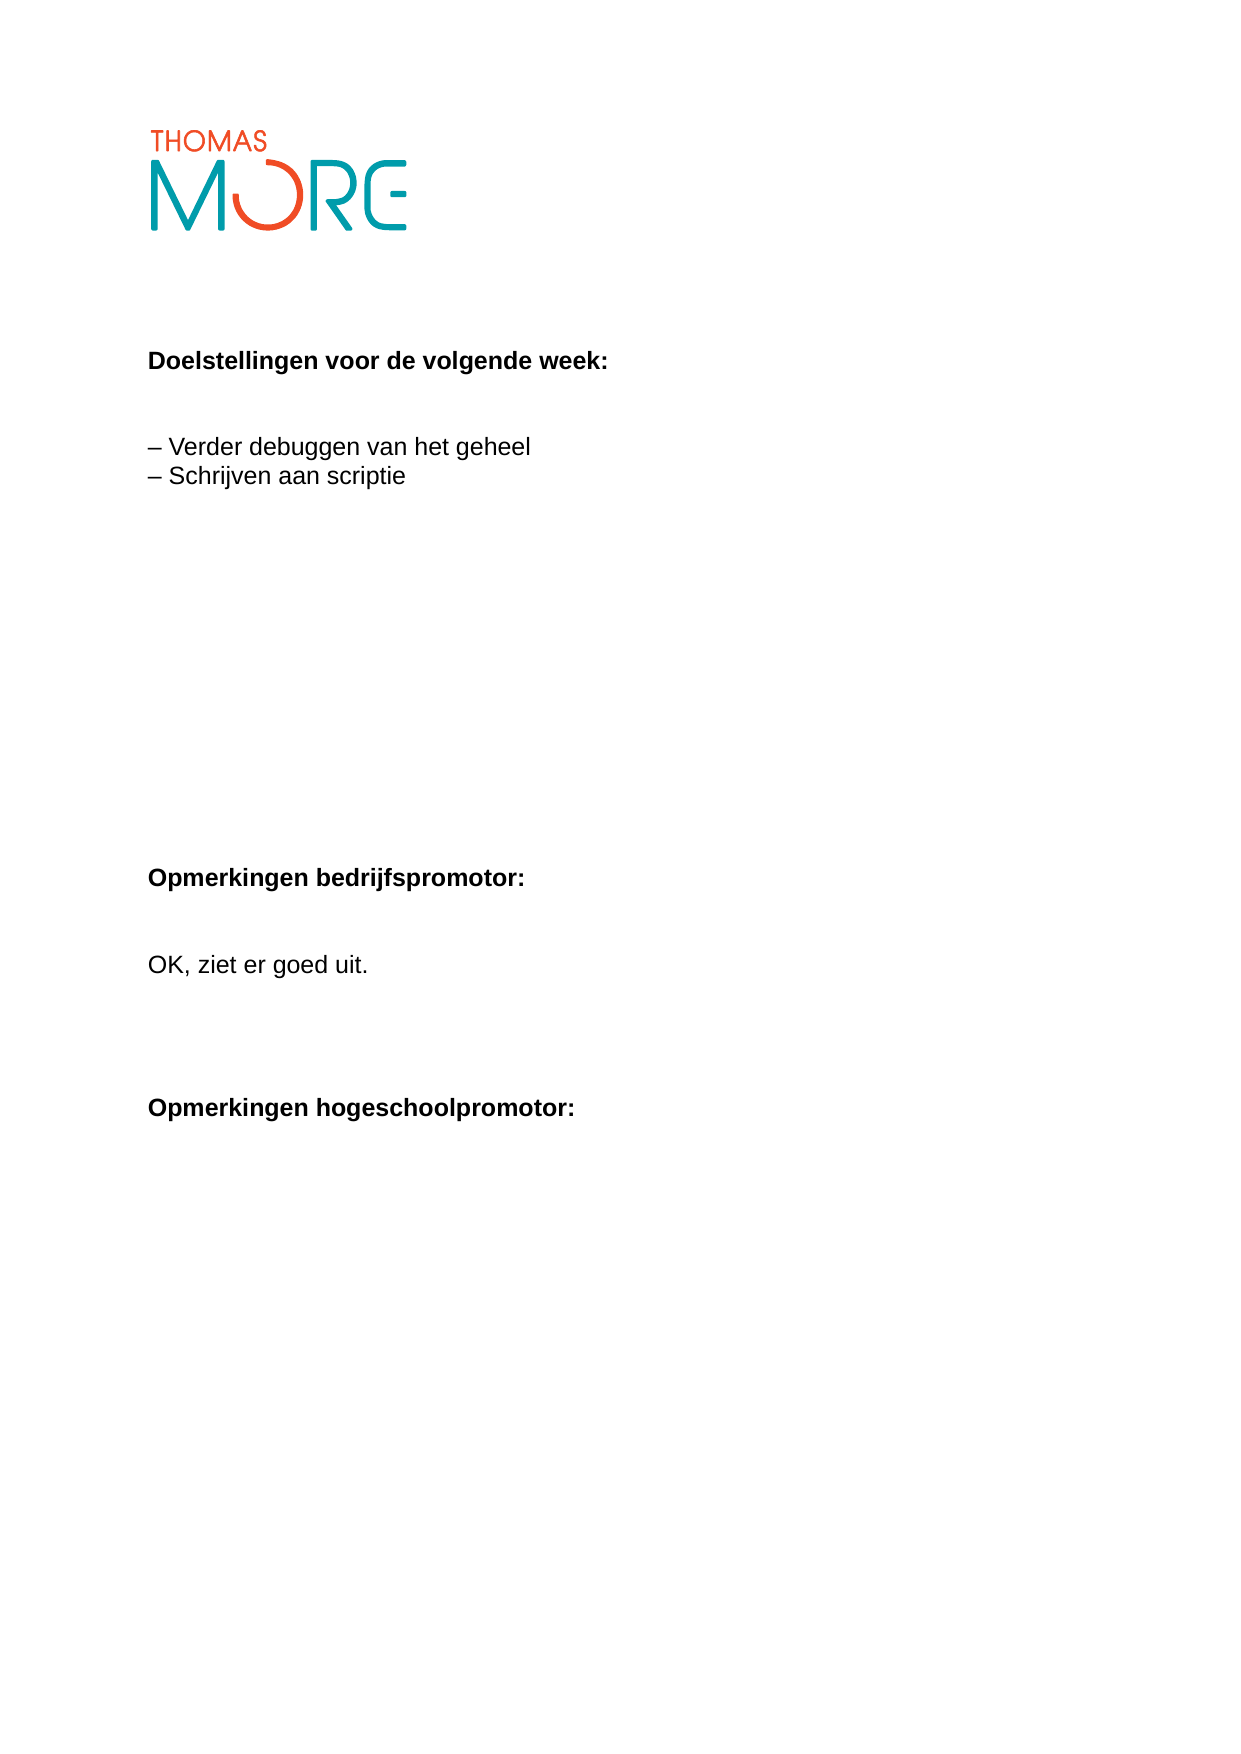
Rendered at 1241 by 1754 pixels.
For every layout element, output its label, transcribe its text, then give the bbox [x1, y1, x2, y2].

text Doelstellingen voor de volgende week: [148, 346, 1092, 375]
text – Verder debuggen van het geheel [148, 432, 1092, 461]
text – Schrijven aan scriptie [148, 461, 1092, 490]
text Opmerkingen hogeschoolpromotor: [148, 1093, 1092, 1122]
text OK, ziet er goed uit. [148, 950, 1092, 978]
text Opmerkingen bedrijfspromotor: [148, 863, 1092, 892]
